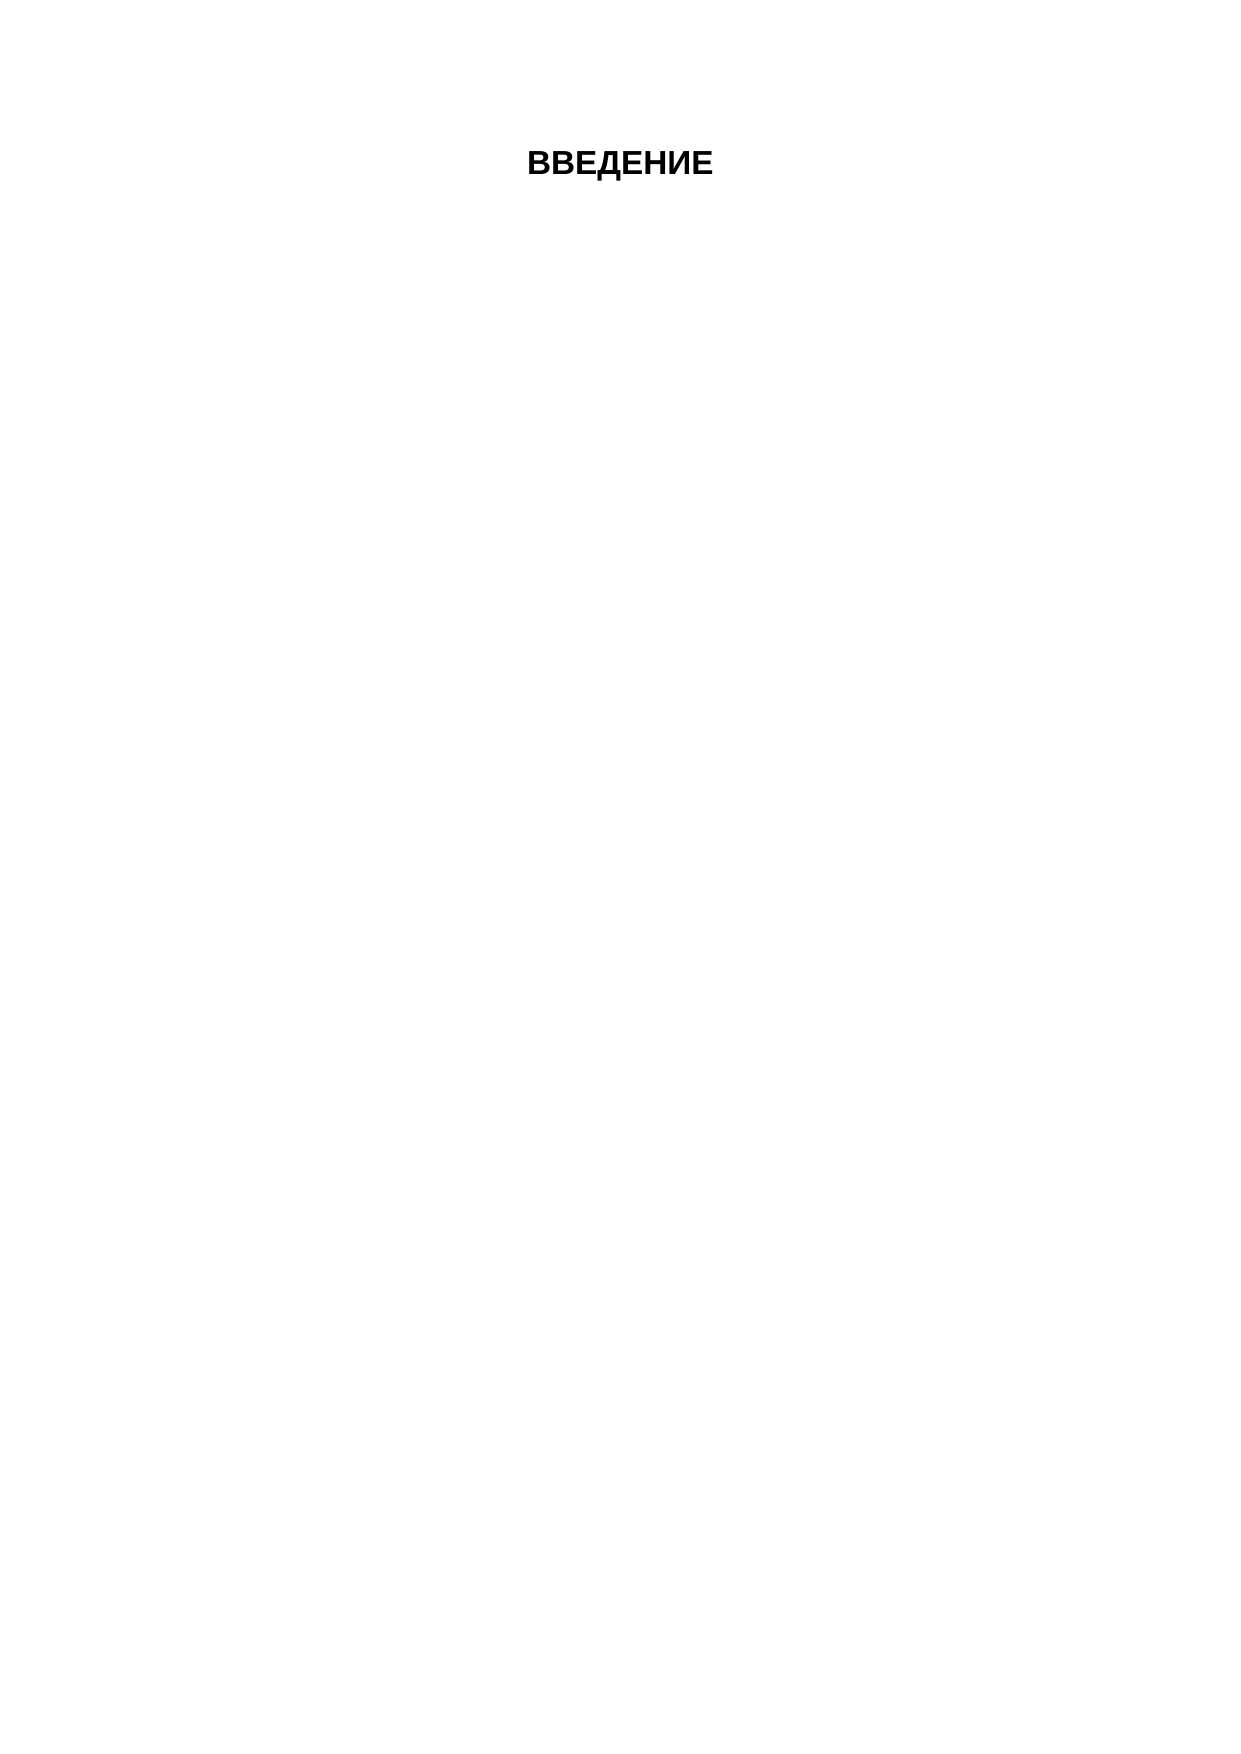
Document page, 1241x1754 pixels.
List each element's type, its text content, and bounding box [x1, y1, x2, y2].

subtitle ВВЕДЕНИЕ [118, 143, 1122, 182]
